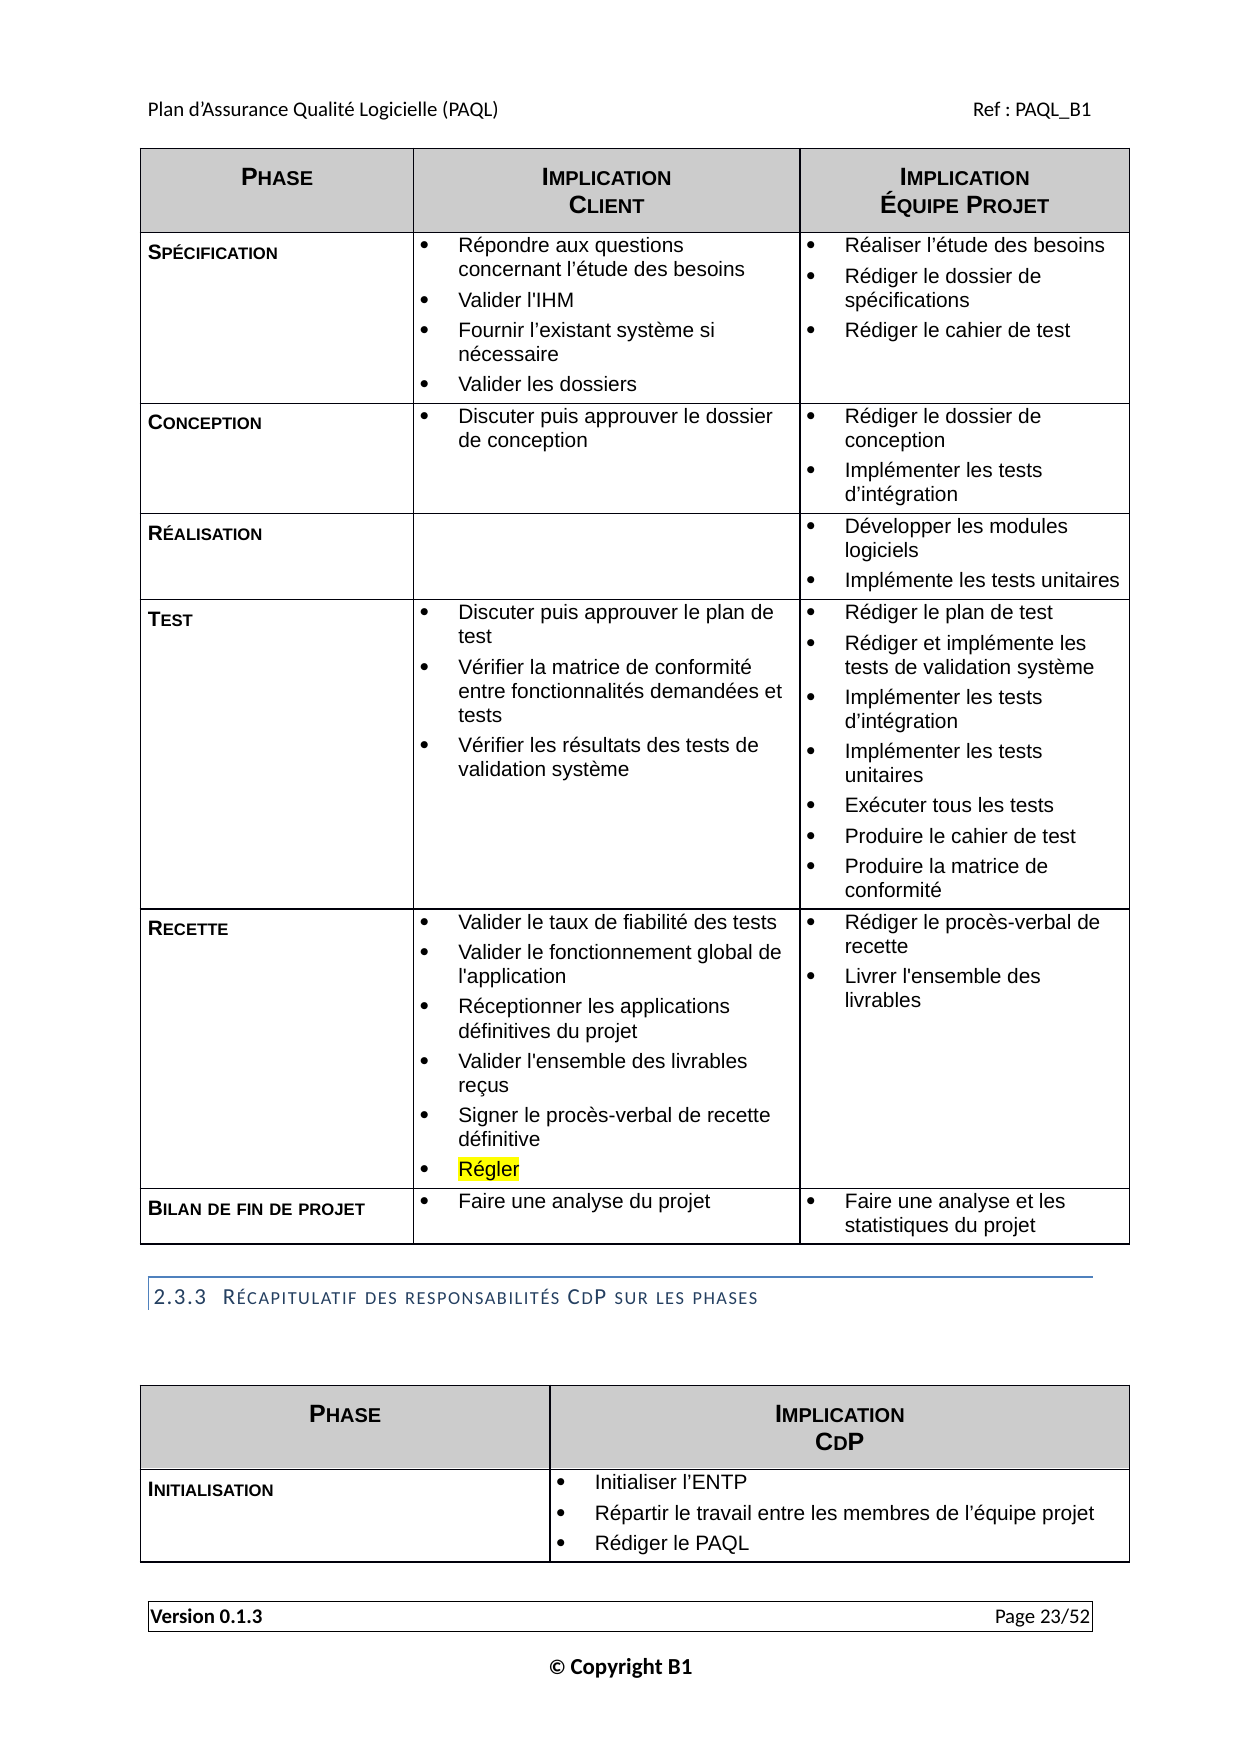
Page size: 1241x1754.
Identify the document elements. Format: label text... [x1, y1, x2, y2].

table_cell Faire une analyse et les statistiques du projet [801, 1189, 1129, 1243]
list Récapitulatif des responsabilités CdP sur les phases [149, 1278, 1093, 1310]
table_cell Test [141, 600, 413, 908]
table_cell Spécification [141, 233, 413, 402]
table_cell Conception [141, 404, 413, 512]
table_cell Discuter puis approuver le plan de test Vérifier la matrice de conformité entre fonctionnalités demandées et tests Vérifier les résultats des tests de validation système [414, 600, 799, 908]
table_cell Rédiger le dossier de conception Implémenter les tests d’intégration [801, 404, 1129, 512]
table_cell Répondre aux questions concernant l’étude des besoins Valider l'IHM Fournir l’existant système si nécessaire Valider les dossiers [414, 233, 799, 402]
table_cell Bilan de fin de projet [141, 1189, 413, 1243]
table_cell Initialiser l’ENTP Répartir le travail entre les membres de l’équipe projet Rédiger le PAQL [551, 1470, 1129, 1561]
table_cell Rédiger le plan de test Rédiger et implémente les tests de validation système Implémenter les tests d’intégration Implémenter les tests unitaires Exécuter tous les tests Produire le cahier de test Produire la matrice de conformité [801, 600, 1129, 908]
table_cell Réalisation [141, 514, 413, 599]
table_cell Développer les modules logiciels Implémente les tests unitaires [801, 514, 1129, 599]
table_cell Rédiger le procès-verbal de recette Livrer l'ensemble des livrables [801, 910, 1129, 1187]
table_header Phase [141, 149, 413, 232]
table_cell Recette [141, 910, 413, 1187]
table_header Implication Équipe Projet [801, 149, 1129, 232]
table_cell Valider le taux de fiabilité des tests Valider le fonctionnement global de l'application Réceptionner les applications définitives du projet Valider l'ensemble des livrables reçus Signer le procès-verbal de recette définitive Régler [414, 910, 799, 1187]
table_header Implication Client [414, 149, 799, 232]
table_header Implication CdP [551, 1386, 1129, 1468]
table_cell Discuter puis approuver le dossier de conception [414, 404, 799, 512]
table_header Phase [141, 1386, 549, 1468]
table_cell [414, 514, 799, 599]
table_cell Faire une analyse du projet [414, 1189, 799, 1243]
table_cell Initialisation [141, 1470, 549, 1561]
table_cell Réaliser l’étude des besoins Rédiger le dossier de spécifications Rédiger le cahier de test [801, 233, 1129, 402]
